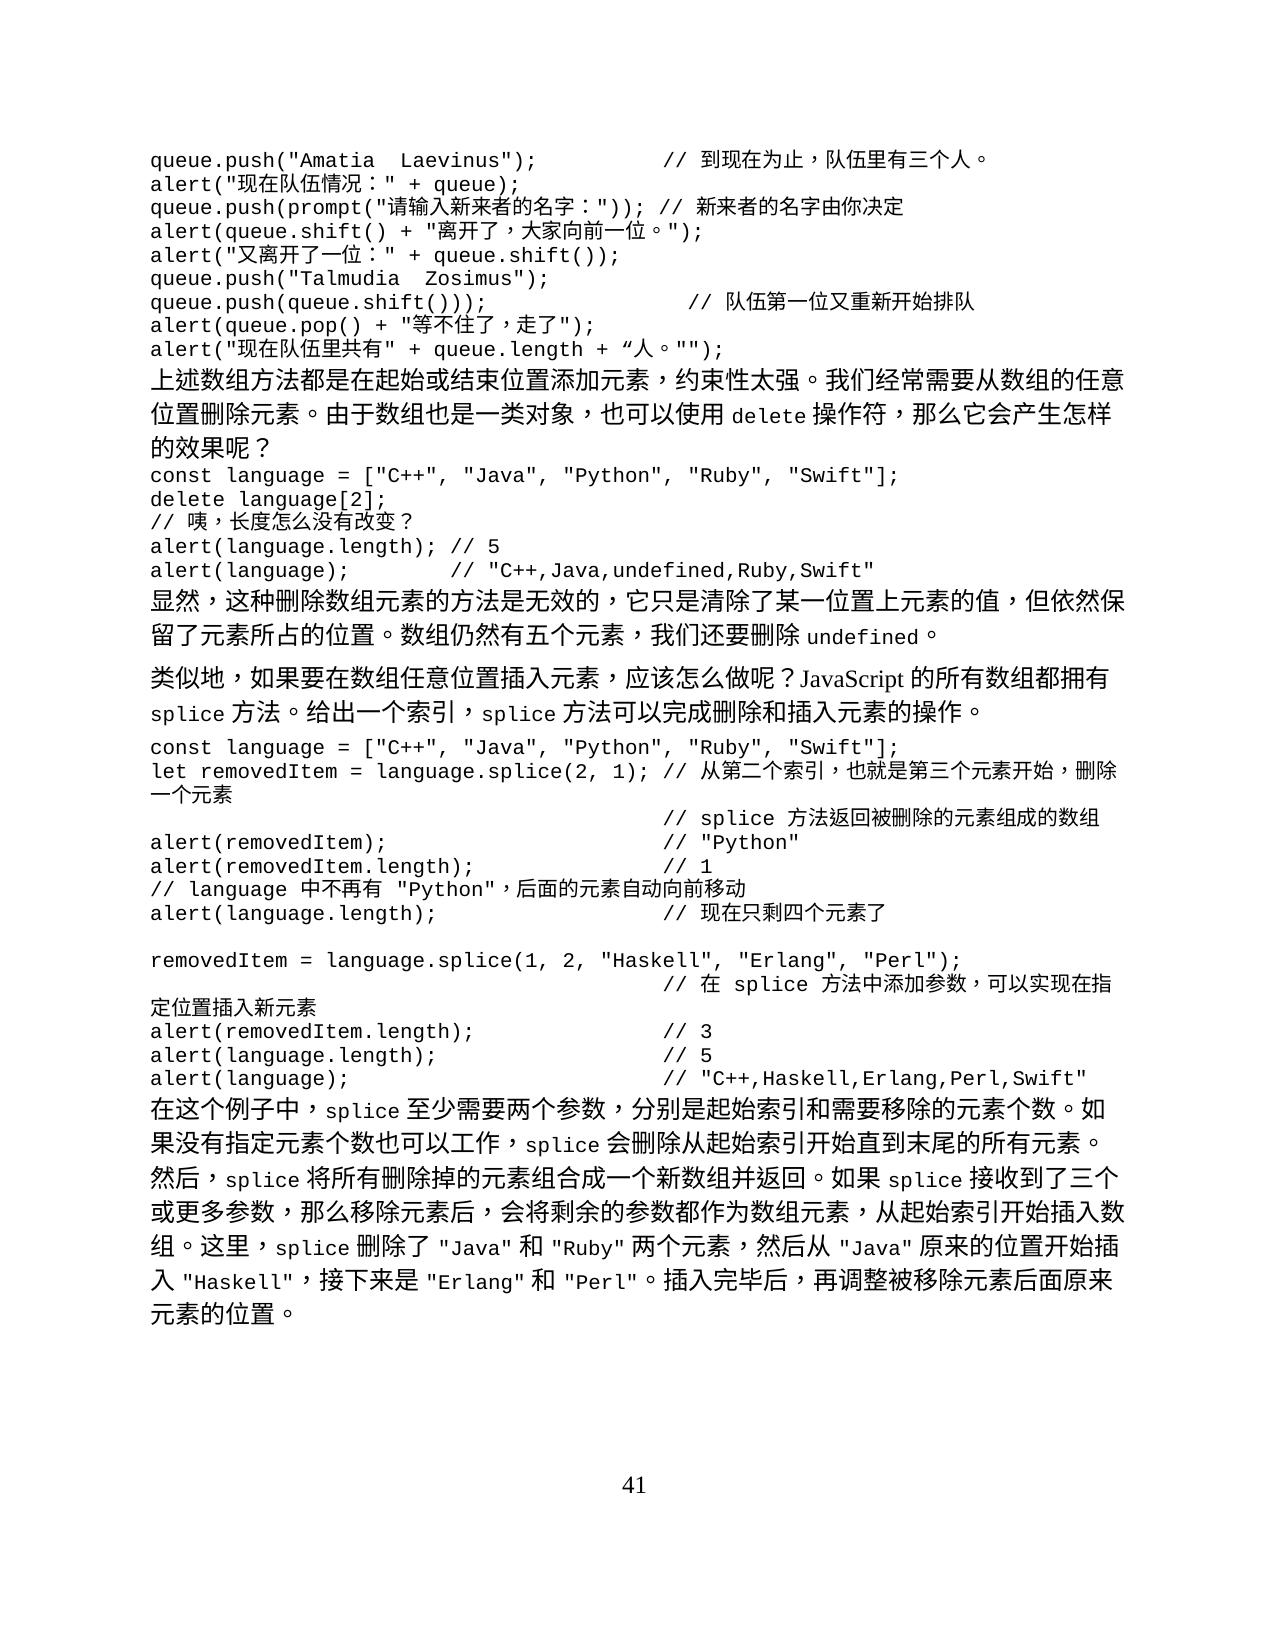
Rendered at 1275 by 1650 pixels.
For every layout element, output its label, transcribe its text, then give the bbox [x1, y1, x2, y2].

text alert(language); // "C++,Haskell,Erlang,Perl,Swift" [150, 1068, 1125, 1092]
text queue.push(queue.shift())); // 队伍第一位又重新开始排队 [150, 292, 1125, 316]
text const language = ["C++", "Java", "Python", "Ruby", "Swift"]; [150, 465, 1125, 489]
text alert(language.length); // 5 [150, 1045, 1125, 1068]
text // language 中不再有 "Python"，后面的元素自动向前移动 [150, 879, 1125, 903]
text 上述数组方法都是在起始或结束位置添加元素，约束性太强。我们经常需要从数组的任意位置删除元素。由于数组也是一类对象，也可以使用 delete 操作符，那么它会产生怎样的效果呢？ [150, 363, 1125, 465]
text alert(removedItem); // "Python" [150, 832, 1125, 856]
text alert("现在队伍里共有" + queue.length + “人。""); [150, 339, 1125, 363]
text // 咦，长度怎么没有改变？ [150, 512, 1125, 536]
text 显然，这种删除数组元素的方法是无效的，它只是清除了某一位置上元素的值，但依然保留了元素所占的位置。数组仍然有五个元素，我们还要删除 undefined。 [150, 583, 1125, 651]
text 在这个例子中，splice 至少需要两个参数，分别是起始索引和需要移除的元素个数。如果没有指定元素个数也可以工作，splice 会删除从起始索引开始直到末尾的所有元素。然后，splice 将所有删除掉的元素组合成一个新数组并返回。如果 splice 接收到了三个或更多参数，那么移除元素后，会将剩余的参数都作为数组元素，从起始索引开始插入数组。这里，splice 删除了 "Java" 和 "Ruby" 两个元素，然后从 "Java" 原来的位置开始插入 "Haskell"，接下来是 "Erlang" 和 "Perl"。插入完毕后，再调整被移除元素后面原来元素的位置。 [150, 1092, 1125, 1331]
text alert(language.length); // 5 [150, 536, 1125, 559]
text alert(language); // "C++,Java,undefined,Ruby,Swift" [150, 559, 1125, 583]
text let removedItem = language.splice(2, 1); // 从第二个索引，也就是第三个元素开始，删除一个元素 [150, 761, 1125, 808]
text queue.push("Talmudia Zosimus"); [150, 268, 1125, 292]
text // 在 splice 方法中添加参数，可以实现在指定位置插入新元素 [150, 974, 1125, 1021]
text const language = ["C++", "Java", "Python", "Ruby", "Swift"]; [150, 737, 1125, 761]
text alert("又离开了一位：" + queue.shift()); [150, 244, 1125, 268]
text alert(language.length); // 现在只剩四个元素了 [150, 903, 1125, 927]
text alert(queue.pop() + "等不住了，走了"); [150, 316, 1125, 339]
text delete language[2]; [150, 489, 1125, 512]
text alert(removedItem.length); // 3 [150, 1021, 1125, 1045]
text queue.push("Amatia Laevinus"); // 到现在为止，队伍里有三个人。 [150, 150, 1125, 174]
text removedItem = language.splice(1, 2, "Haskell", "Erlang", "Perl"); [150, 950, 1125, 974]
text alert(removedItem.length); // 1 [150, 856, 1125, 879]
text alert(queue.shift() + "离开了，大家向前一位。"); [150, 221, 1125, 244]
text // splice 方法返回被删除的元素组成的数组 [150, 808, 1125, 832]
text 类似地，如果要在数组任意位置插入元素，应该怎么做呢？JavaScript 的所有数组都拥有 splice 方法。给出一个索引，splice 方法可以完成删除和插入元素的操作。 [150, 660, 1125, 728]
text queue.push(prompt("请输入新来者的名字：")); // 新来者的名字由你决定 [150, 197, 1125, 221]
text alert("现在队伍情况：" + queue); [150, 174, 1125, 197]
